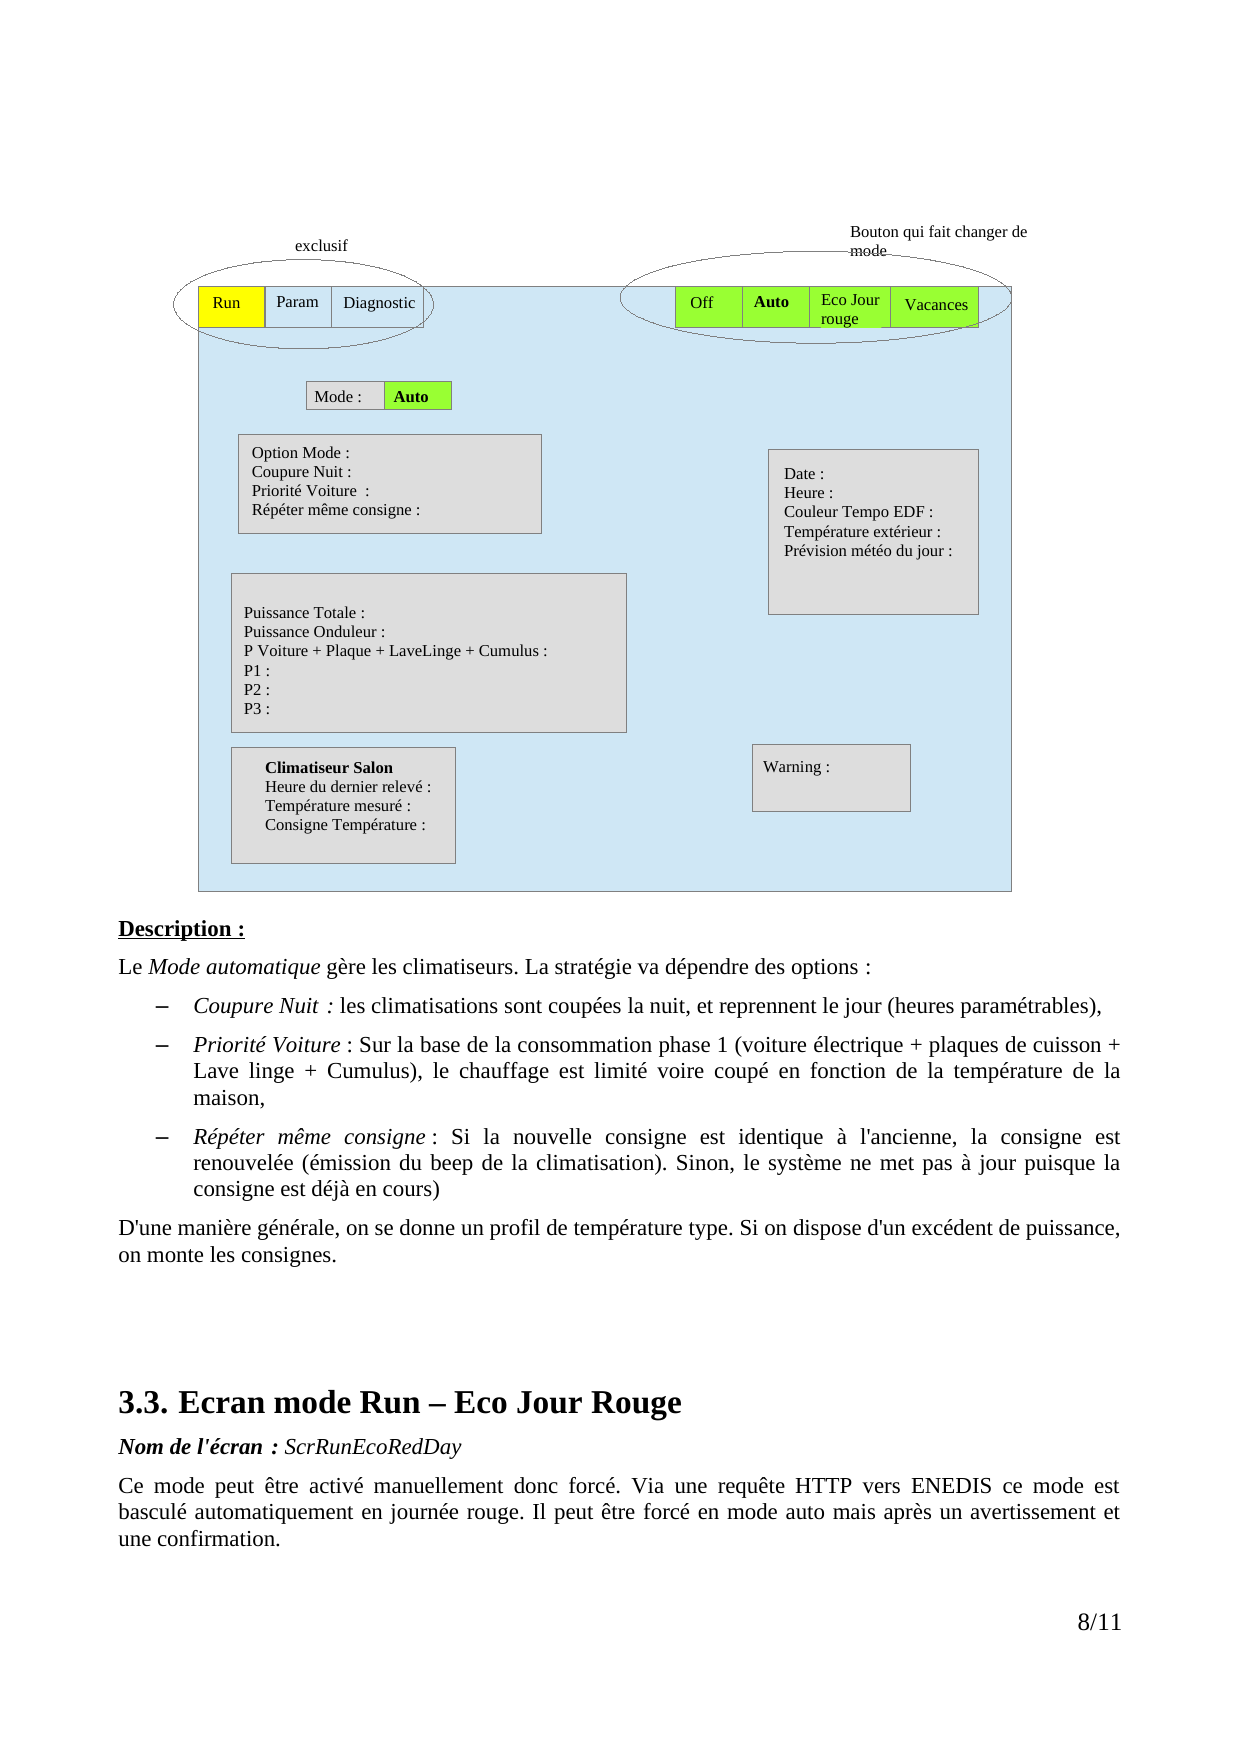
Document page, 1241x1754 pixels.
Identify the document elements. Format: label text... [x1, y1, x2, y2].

text Nom de l'écran : ScrRunEcoRedDay [118, 1433, 1122, 1459]
text D'une manière générale, on se donne un profil de température type. Si on dispose d'un excédent de puissance, on monte les consignes. [118, 1214, 1122, 1267]
text Le Mode automatique gère les climatiseurs. La stratégie va dépendre des options : [118, 953, 1122, 980]
text Description : [118, 914, 1122, 941]
list Priorité Voiture : Sur la base de la consommation phase 1 (voiture électrique + plaques de cuisson + Lave linge + Cumulus), le chauffage est limité voire coupé en fonction de la température de la maison, [156, 1031, 1122, 1110]
subtitle Ecran mode Run – Eco Jour Rouge [118, 1382, 1122, 1421]
text Ce mode peut être activé manuellement donc forcé. Via une requête HTTP vers ENEDIS ce mode est basculé automatiquement en journée rouge. Il peut être forcé en mode auto mais après un avertissement et une confirmation. [118, 1472, 1122, 1551]
list Coupure Nuit : les climatisations sont coupées la nuit, et reprennent le jour (heures paramétrables), [156, 992, 1122, 1019]
list Répéter même consigne : Si la nouvelle consigne est identique à l'ancienne, la consigne est renouvelée (émission du beep de la climatisation). Sinon, le système ne met pas à jour puisque la consigne est déjà en cours) [156, 1123, 1122, 1202]
